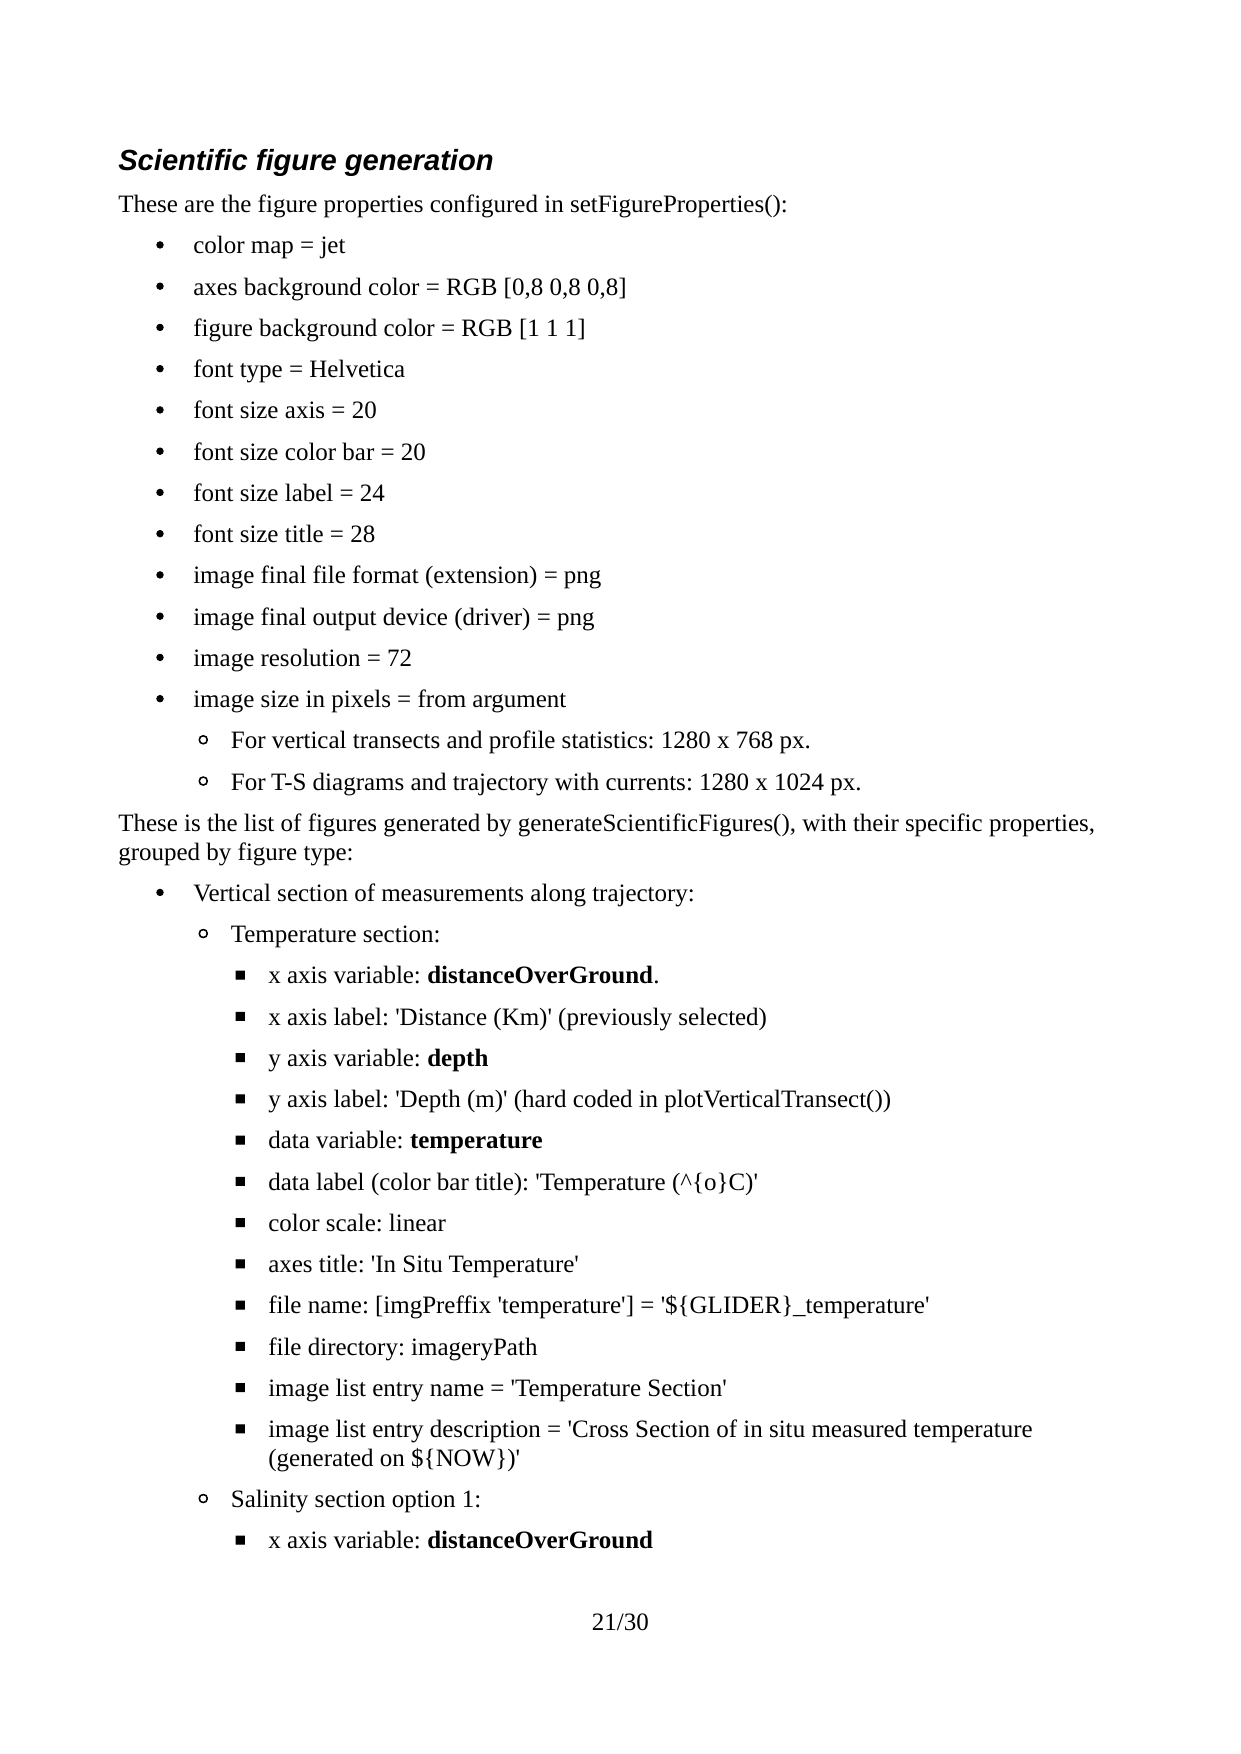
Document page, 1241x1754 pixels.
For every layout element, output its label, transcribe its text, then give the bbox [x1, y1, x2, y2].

text These are the figure properties configured in setFigureProperties(): [118, 189, 1122, 218]
list image final file format (extension) = png [156, 560, 1122, 589]
list color map = jet [156, 230, 1122, 259]
list image final output device (driver) = png [156, 602, 1122, 630]
list data variable: temperature [231, 1125, 1122, 1154]
list axes title: 'In Situ Temperature' [231, 1249, 1122, 1278]
list x axis variable: distanceOverGround [231, 1525, 1122, 1554]
list image list entry description = 'Cross Section of in situ measured temperature (generated on ${NOW})' [231, 1414, 1122, 1472]
list font type = Helvetica [156, 354, 1122, 383]
list font size label = 24 [156, 478, 1122, 507]
list For T-S diagrams and trajectory with currents: 1280 x 1024 px. [193, 767, 1122, 795]
list For vertical transects and profile statistics: 1280 x 768 px. [193, 725, 1122, 754]
list image resolution = 72 [156, 643, 1122, 672]
list color scale: linear [231, 1208, 1122, 1237]
list Temperature section: [193, 919, 1122, 948]
list file name: [imgPreffix 'temperature'] = '${GLIDER}_temperature' [231, 1290, 1122, 1319]
list Vertical section of measurements along trajectory: [156, 878, 1122, 907]
list axes background color = RGB [0,8 0,8 0,8] [156, 272, 1122, 300]
list image size in pixels = from argument [156, 684, 1122, 713]
list Salinity section option 1: [193, 1484, 1122, 1513]
text These is the list of figures generated by generateScientificFigures(), with their specific properties, grouped by figure type: [118, 808, 1122, 865]
list file directory: imageryPath [231, 1332, 1122, 1360]
list y axis label: 'Depth (m)' (hard coded in plotVerticalTransect()) [231, 1084, 1122, 1113]
list data label (color bar title): 'Temperature (^{o}C)' [231, 1167, 1122, 1195]
list y axis variable: depth [231, 1043, 1122, 1072]
list x axis variable: distanceOverGround. [231, 960, 1122, 989]
list font size color bar = 20 [156, 437, 1122, 465]
list figure background color = RGB [1 1 1] [156, 313, 1122, 342]
list font size axis = 20 [156, 395, 1122, 424]
list image list entry name = 'Temperature Section' [231, 1373, 1122, 1402]
list font size title = 28 [156, 519, 1122, 548]
subtitle Scientific figure generation [118, 143, 1122, 177]
list x axis label: 'Distance (Km)' (previously selected) [231, 1002, 1122, 1030]
